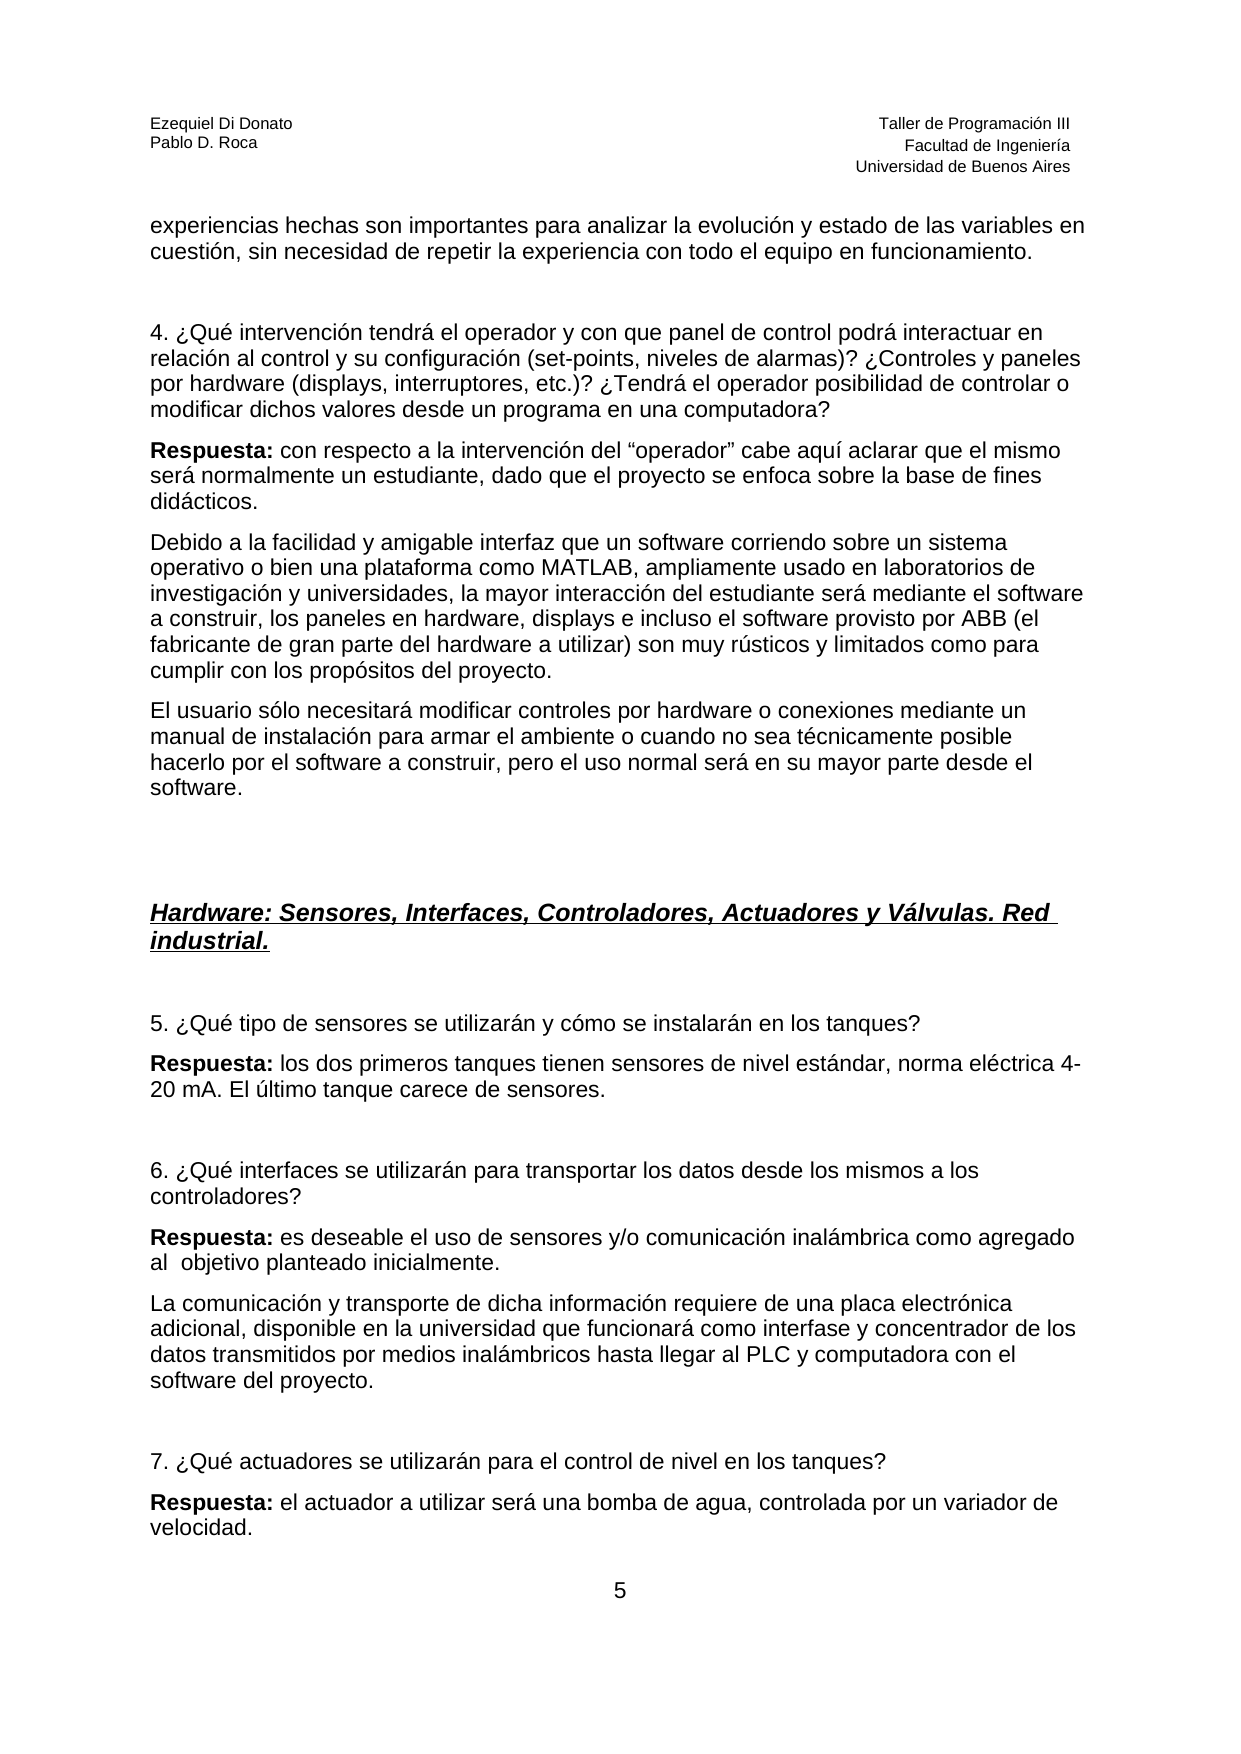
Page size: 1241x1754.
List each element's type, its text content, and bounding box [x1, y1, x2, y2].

text 6. ¿Qué interfaces se utilizarán para transportar los datos desde los mismos a los controladores? [150, 1158, 1090, 1209]
text El usuario sólo necesitará modificar controles por hardware o conexiones mediante un manual de instalación para armar el ambiente o cuando no sea técnicamente posible hacerlo por el software a construir, pero el uso normal será en su mayor parte desde el software. [150, 698, 1090, 801]
text 4. ¿Qué intervención tendrá el operador y con que panel de control podrá interactuar en relación al control y su configuración (set-points, niveles de alarmas)? ¿Controles y paneles por hardware (displays, interruptores, etc.)? ¿Tendrá el operador posibilidad de controlar o modificar dichos valores desde un programa en una computadora? [150, 320, 1090, 422]
text Respuesta: los dos primeros tanques tienen sensores de nivel estándar, norma eléctrica 4-20 mA. El último tanque carece de sensores. [150, 1051, 1090, 1102]
text La comunicación y transporte de dicha información requiere de una placa electrónica adicional, disponible en la universidad que funcionará como interfase y concentrador de los datos transmitidos por medios inalámbricos hasta llegar al PLC y computadora con el software del proyecto. [150, 1291, 1090, 1393]
text 5. ¿Qué tipo de sensores se utilizarán y cómo se instalarán en los tanques? [150, 1011, 1090, 1036]
text 7. ¿Qué actuadores se utilizarán para el control de nivel en los tanques? [150, 1449, 1090, 1474]
text Respuesta: es deseable el uso de sensores y/o comunicación inalámbrica como agregado al objetivo planteado inicialmente. [150, 1224, 1090, 1276]
text experiencias hechas son importantes para analizar la evolución y estado de las variables en cuestión, sin necesidad de repetir la experiencia con todo el equipo en funcionamiento. [150, 213, 1090, 264]
text Hardware: Sensores, Interfaces, Controladores, Actuadores y Válvulas. Red industrial. [150, 899, 1090, 955]
text Respuesta: el actuador a utilizar será una bomba de agua, controlada por un variador de velocidad. [150, 1489, 1090, 1541]
text Debido a la facilidad y amigable interfaz que un software corriendo sobre un sistema operativo o bien una plataforma como MATLAB, ampliamente usado en laboratorios de investigación y universidades, la mayor interacción del estudiante será mediante el software a construir, los paneles en hardware, displays e incluso el software provisto por ABB (el fabricante de gran parte del hardware a utilizar) son muy rústicos y limitados como para cumplir con los propósitos del proyecto. [150, 529, 1090, 683]
text Respuesta: con respecto a la intervención del “operador” cabe aquí aclarar que el mismo será normalmente un estudiante, dado que el proyecto se enfoca sobre la base de fines didácticos. [150, 437, 1090, 514]
